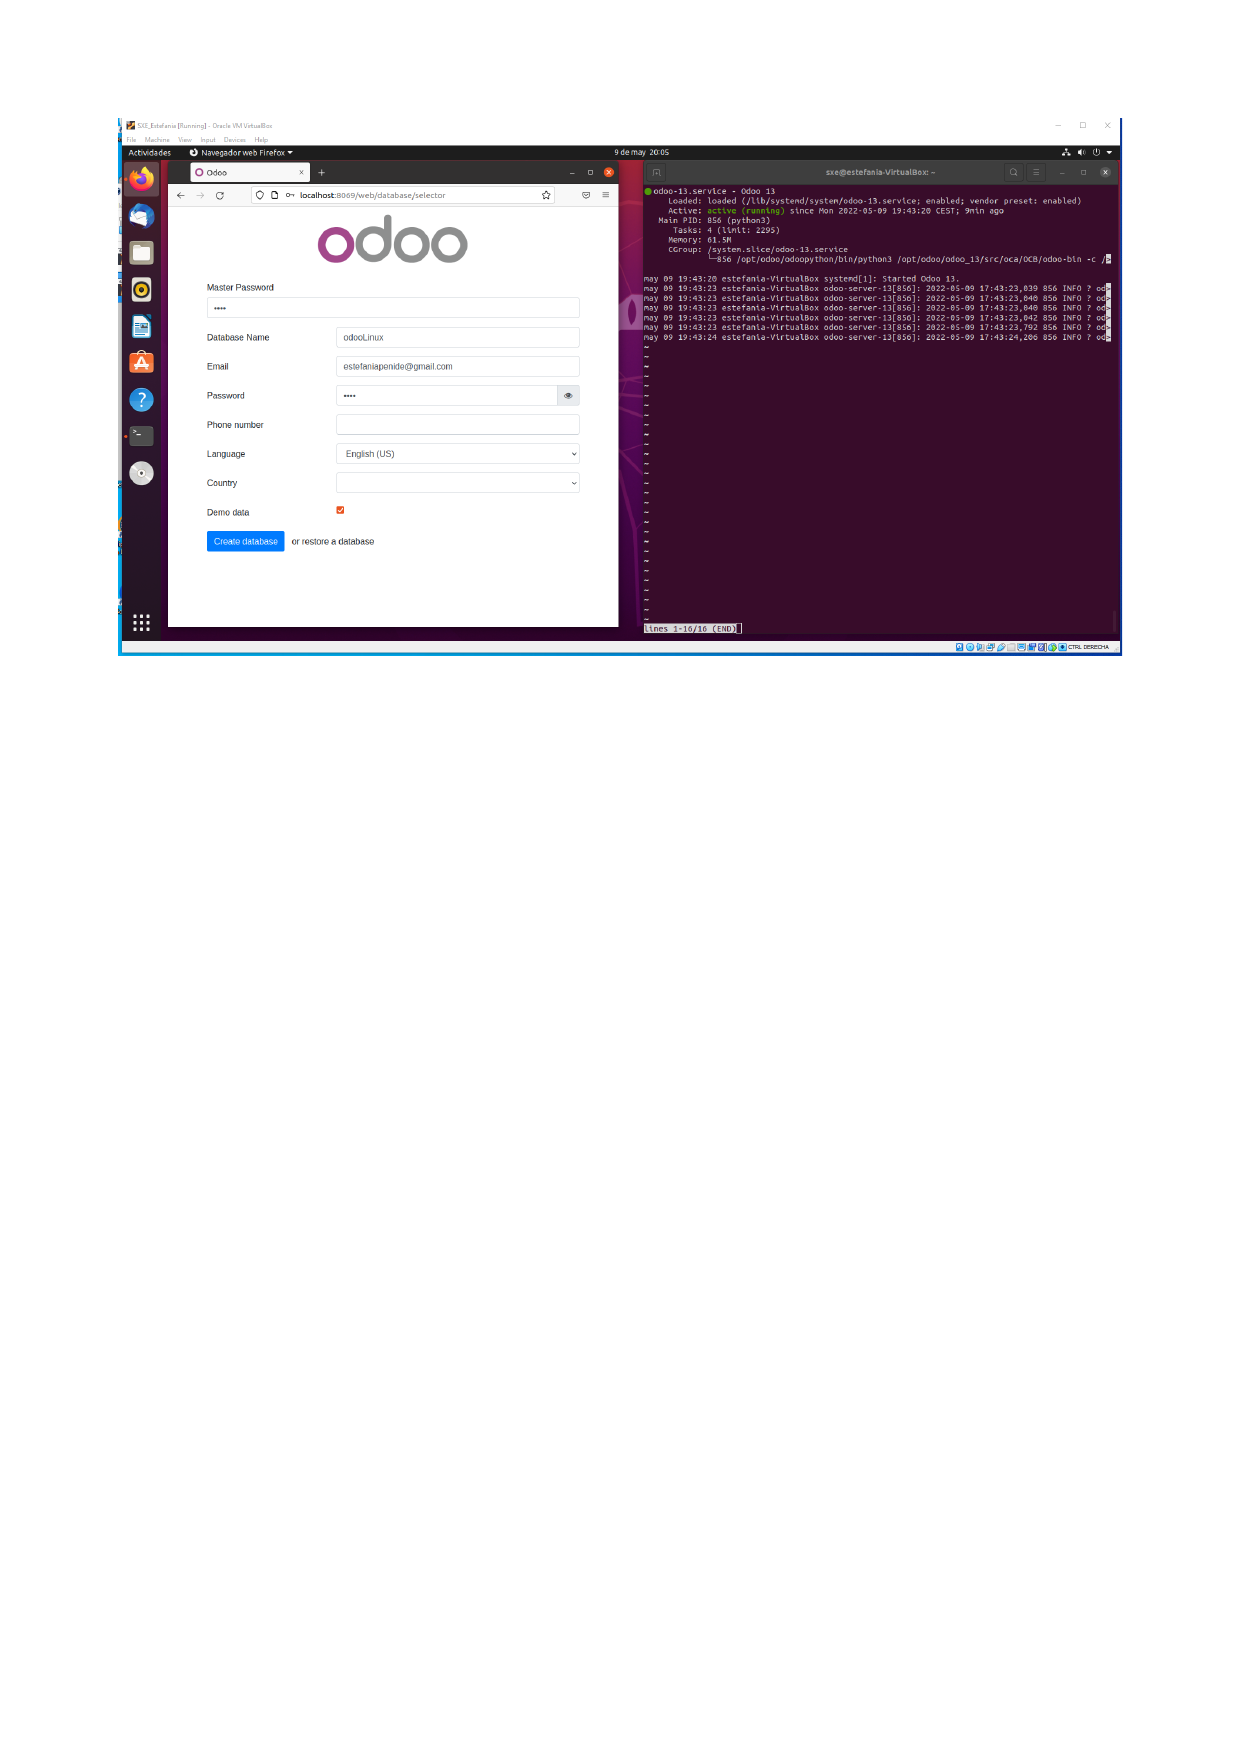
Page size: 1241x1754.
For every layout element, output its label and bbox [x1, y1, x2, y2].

picture [118, 118, 1123, 656]
